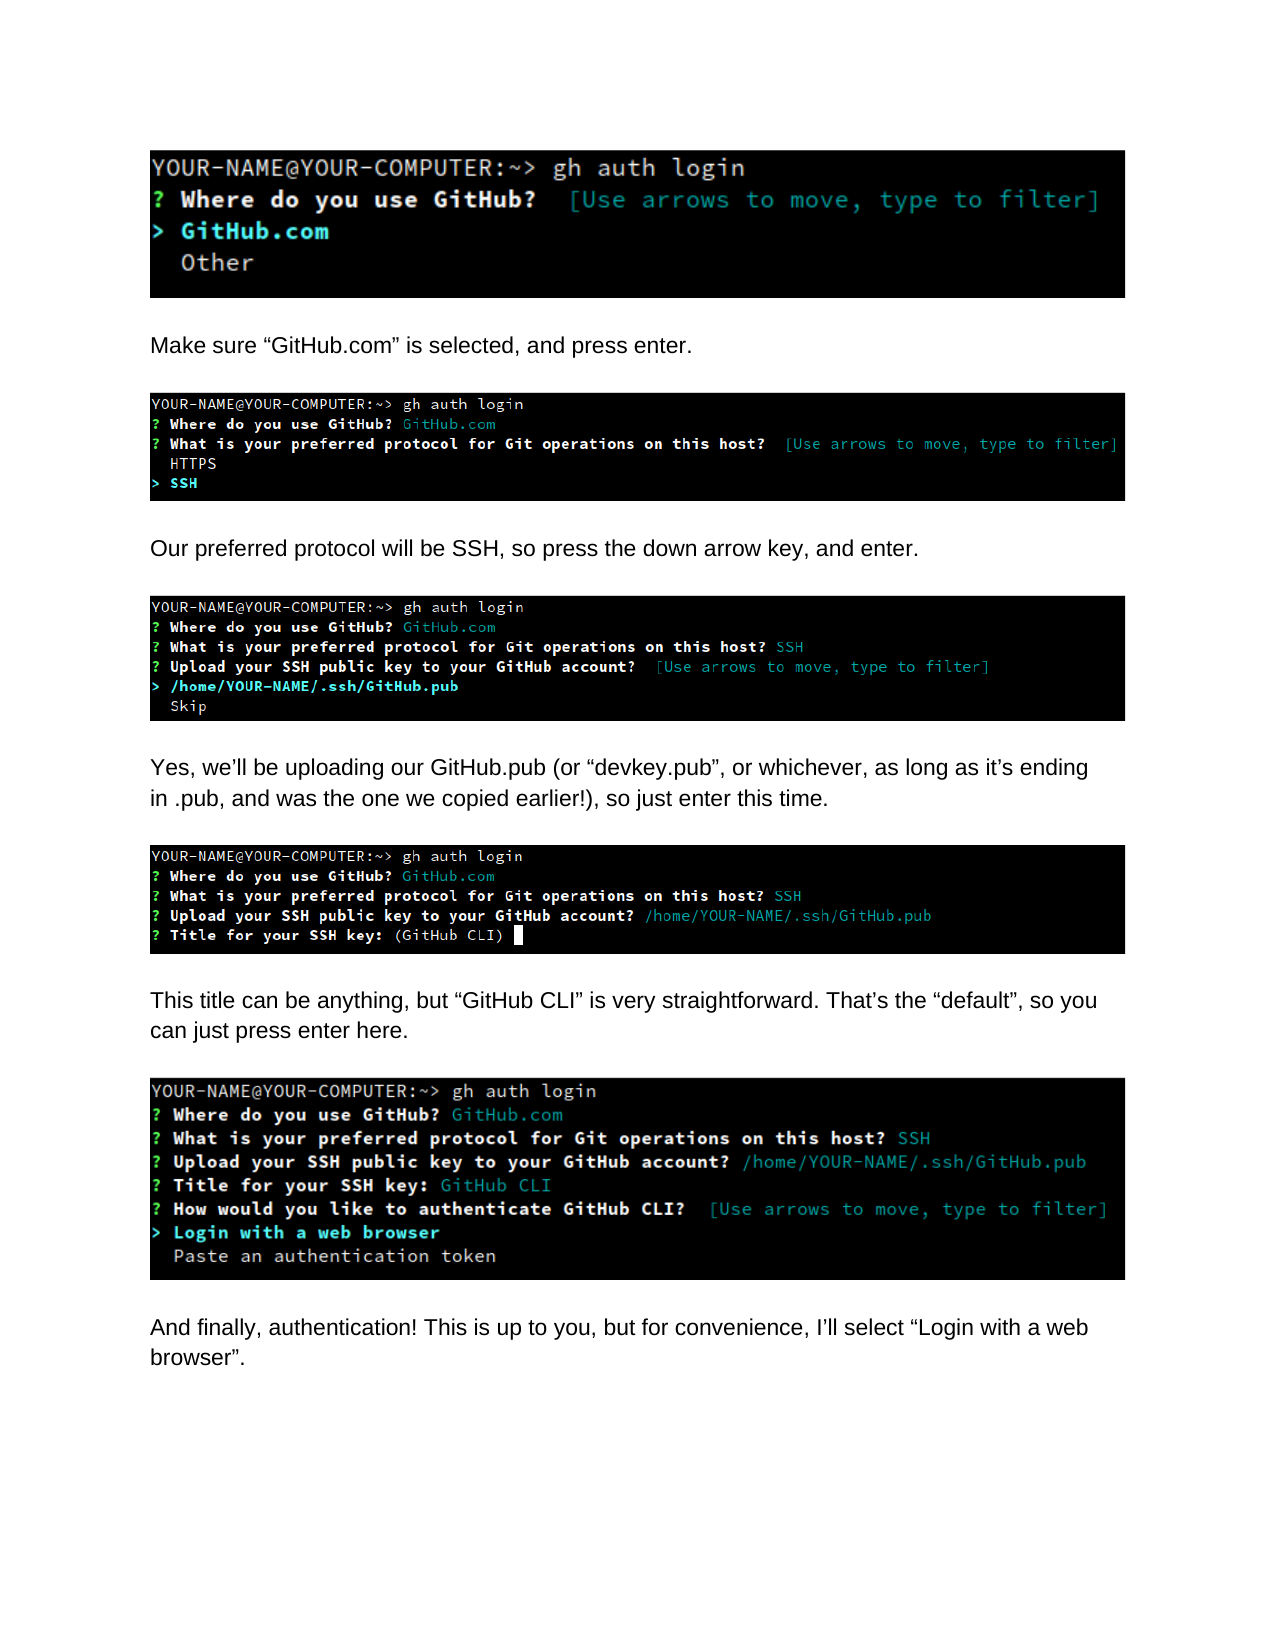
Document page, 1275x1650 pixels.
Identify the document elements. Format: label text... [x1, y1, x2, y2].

picture [150, 845, 1125, 954]
picture [150, 595, 1125, 721]
text Make sure “GitHub.com” is selected, and press enter. [150, 332, 1125, 358]
text This title can be anything, but “GitHub CLI” is very straightforward. That’s the “default”, so you can just press enter here. [150, 987, 1125, 1044]
text Our preferred protocol will be SSH, so press the down arrow key, and enter. [150, 535, 1125, 561]
picture [150, 150, 1125, 298]
picture [150, 392, 1125, 501]
picture [150, 1077, 1125, 1280]
text And finally, authentication! This is up to you, but for convenience, I’ll select “Login with a web browser”. [150, 1314, 1125, 1371]
text Yes, we’ll be uploading our GitHub.pub (or “devkey.pub”, or whichever, as long as it’s ending in .pub, and was the one we copied earlier!), so just enter this time. [150, 754, 1125, 811]
